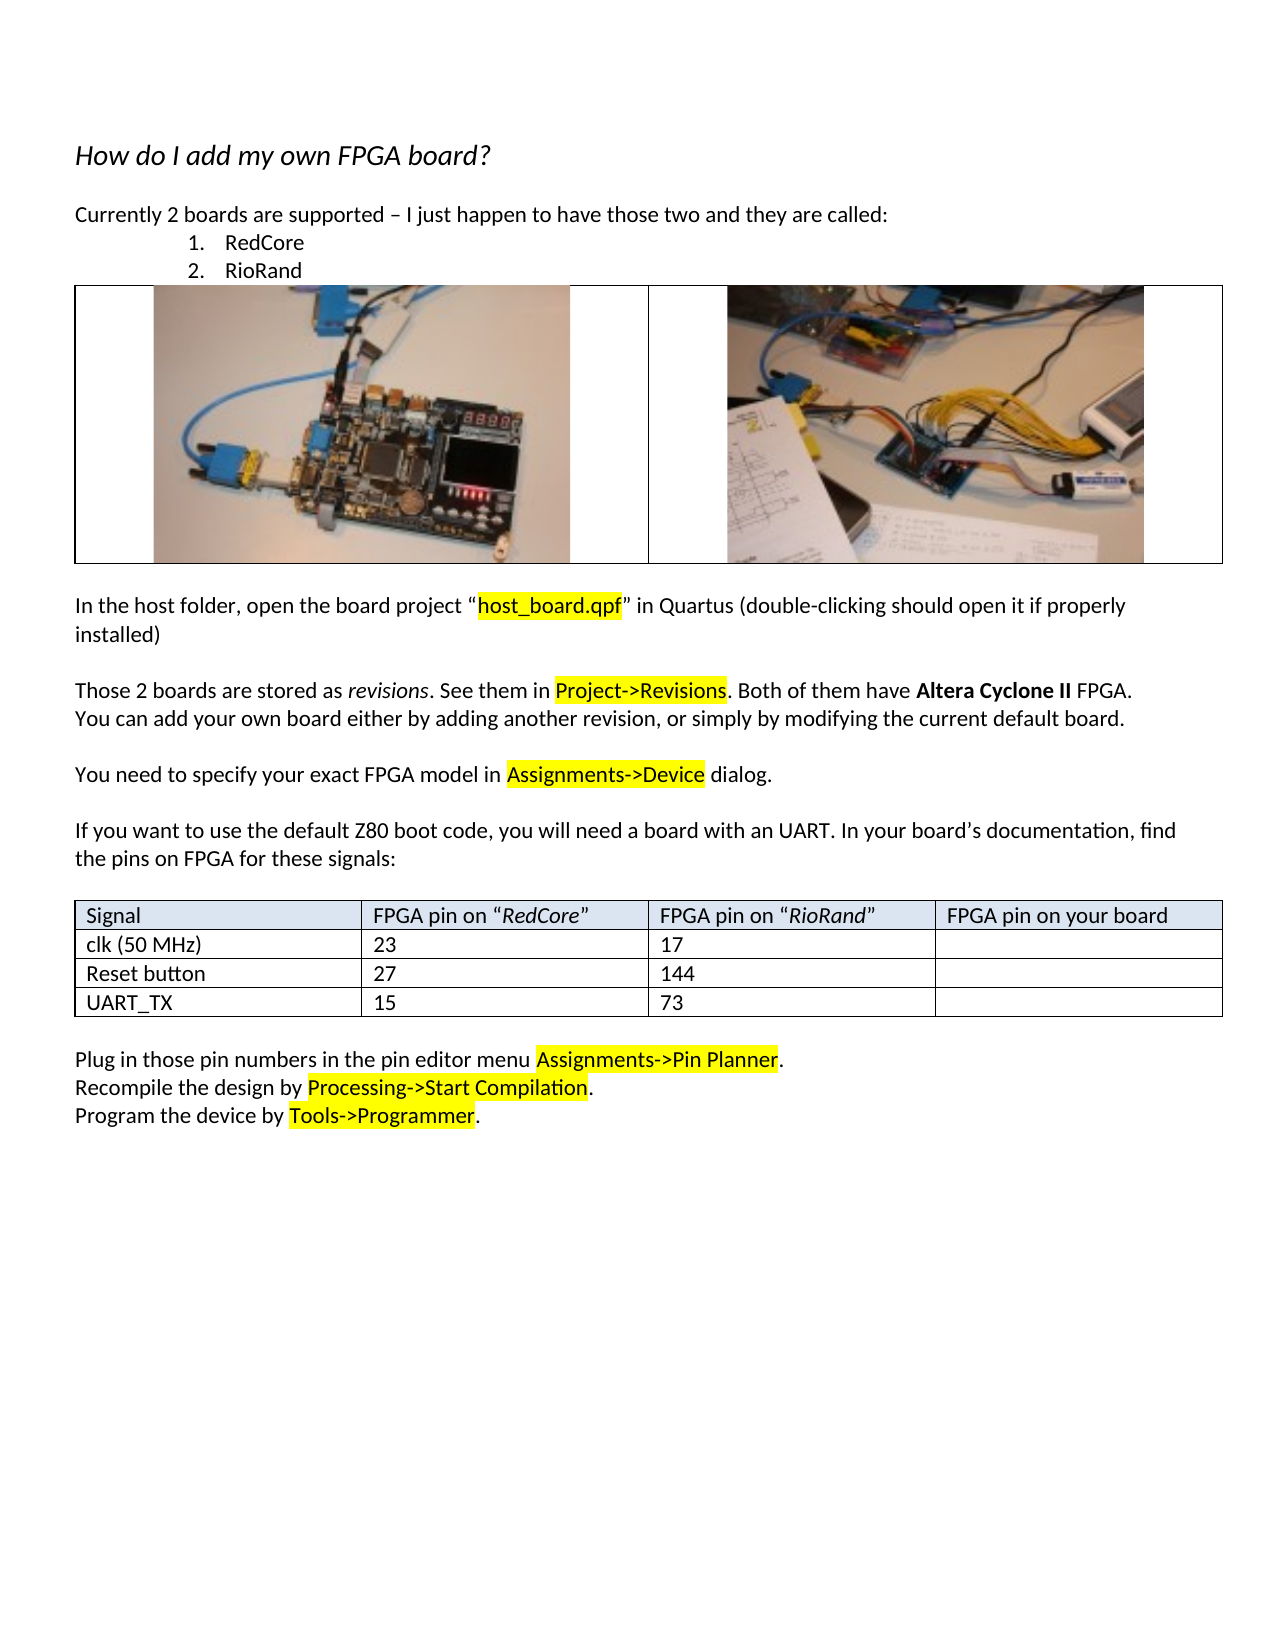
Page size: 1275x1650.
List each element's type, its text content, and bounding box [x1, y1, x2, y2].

table_cell 73 [649, 988, 935, 1016]
table_cell 144 [649, 959, 935, 987]
list RedCore [187, 228, 1200, 256]
table_cell [936, 988, 1222, 1016]
table_cell UART_TX [76, 988, 361, 1016]
table_cell Reset button [76, 959, 361, 987]
table_header FPGA pin on your board [936, 901, 1222, 929]
table_header [76, 286, 153, 563]
text You can add your own board either by adding another revision, or simply by modifying the current default board. [75, 704, 1200, 732]
text Currently 2 boards are supported – I just happen to have those two and they are called: [75, 200, 1200, 228]
text You need to specify your exact FPGA model in Assignments->Device dialog. [75, 760, 1200, 788]
text How do I add my own FPGA board? [75, 137, 1200, 172]
table_cell 15 [362, 988, 648, 1016]
text Those 2 boards are stored as revisions. See them in Project->Revisions. Both of them have Altera Cyclone II FPGA. [75, 676, 1200, 704]
list RioRand [187, 256, 1200, 284]
table_header FPGA pin on “RioRand” [649, 901, 935, 929]
table_cell clk (50 MHz) [76, 930, 361, 958]
text If you want to use the default Z80 boot code, you will need a board with an UART. In your board’s documentation, find the pins on FPGA for these signals: [75, 816, 1200, 872]
table_header FPGA pin on “RedCore” [362, 901, 648, 929]
table_cell [936, 959, 1222, 987]
table_header Signal [76, 901, 361, 929]
table_cell 27 [362, 959, 648, 987]
table_cell 23 [362, 930, 648, 958]
text Program the device by Tools->Programmer. [75, 1101, 1200, 1129]
table_header [571, 286, 648, 563]
table_header [649, 286, 727, 563]
text Plug in those pin numbers in the pin editor menu Assignments->Pin Planner. [75, 1045, 1200, 1073]
table_cell [936, 930, 1222, 958]
text Recompile the design by Processing->Start Compilation. [75, 1073, 1200, 1101]
text In the host folder, open the board project “host_board.qpf” in Quartus (double-clicking should open it if properly installed) [75, 592, 1200, 648]
table_header [1144, 286, 1222, 563]
table_cell 17 [649, 930, 935, 958]
